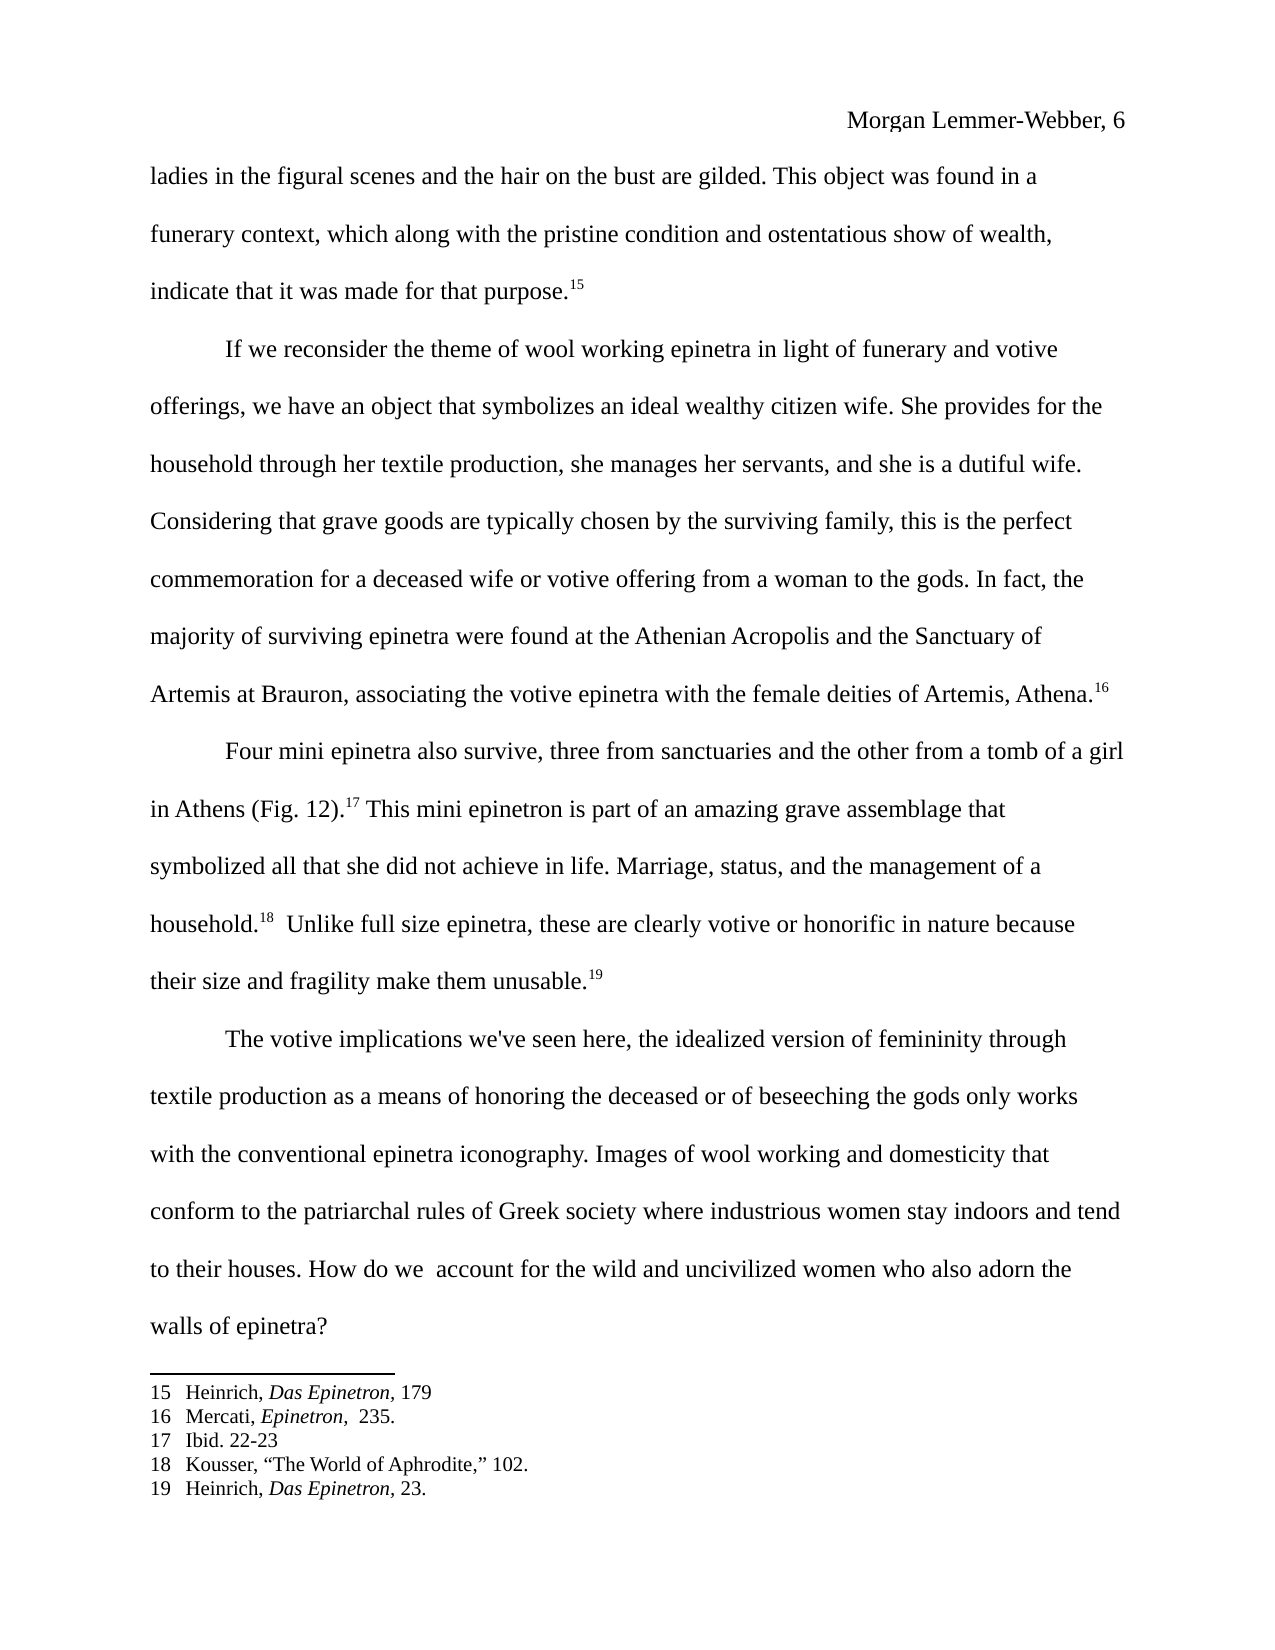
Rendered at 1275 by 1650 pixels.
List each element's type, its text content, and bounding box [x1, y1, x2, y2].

text If we reconsider the theme of wool working epinetra in light of funerary and votive offerings, we have an object that symbolizes an ideal wealthy citizen wife. She provides for the household through her textile production, she manages her servants, and she is a dutiful wife. Considering that grave goods are typically chosen by the surviving family, this is the perfect commemoration for a deceased wife or votive offering from a woman to the gods. In fact, the majority of surviving epinetra were found at the Athenian Acropolis and the Sanctuary of Artemis at Brauron, associating the votive epinetra with the female deities of Artemis, Athena. [150, 334, 1125, 707]
text Heinrich, Das Epinetron, 179 [150, 1380, 1125, 1404]
text Four mini epinetra also survive, three from sanctuaries and the other from a tomb of a girl in Athens (Fig. 12). This mini epinetron is part of an amazing grave assemblage that symbolized all that she did not achieve in life. Marriage, status, and the management of a household. Unlike full size epinetra, these are clearly votive or honorific in nature because their size and fragility make them unusable. [150, 736, 1125, 995]
text ladies in the figural scenes and the hair on the bust are gilded. This object was found in a funerary context, which along with the pristine condition and ostentatious show of wealth, indicate that it was made for that purpose. [150, 161, 1125, 305]
text Heinrich, Das Epinetron, 23. [150, 1476, 1125, 1500]
text Kousser, “The World of Aphrodite,” 102. [150, 1452, 1125, 1476]
text The votive implications we've seen here, the idealized version of femininity through textile production as a means of honoring the deceased or of beseeching the gods only works with the conventional epinetra iconography. Images of wool working and domesticity that conform to the patriarchal rules of Greek society where industrious women stay indoors and tend to their houses. How do we account for the wild and uncivilized women who also adorn the walls of epinetra? [150, 1024, 1125, 1340]
text Ibid. 22-23 [150, 1428, 1125, 1452]
text Mercati, Epinetron, 235. [150, 1404, 1125, 1428]
